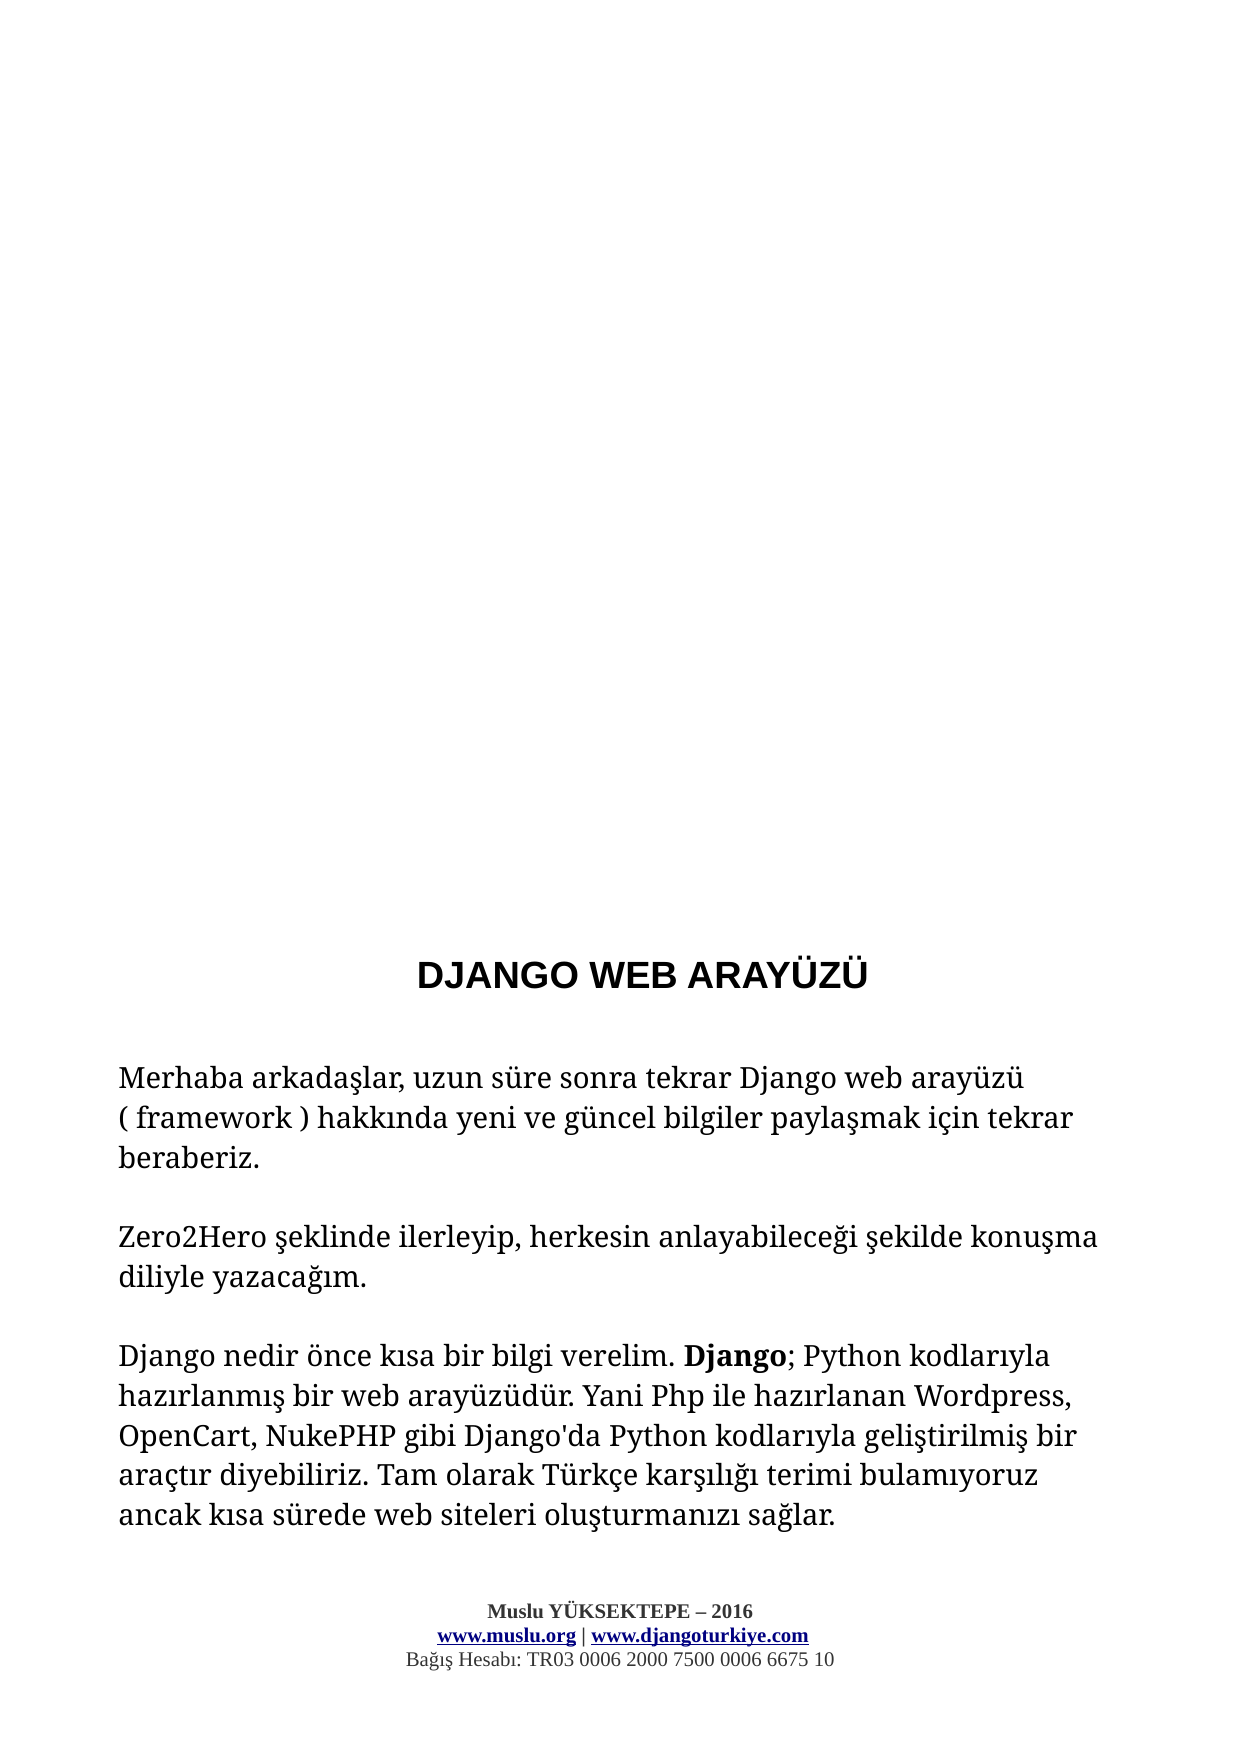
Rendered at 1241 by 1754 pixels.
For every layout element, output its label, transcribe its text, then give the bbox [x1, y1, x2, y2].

text Merhaba arkadaşlar, uzun süre sonra tekrar Django web arayüzü ( framework ) hakkında yeni ve güncel bilgiler paylaşmak için tekrar beraberiz. [118, 1058, 1122, 1177]
subtitle DJANGO WEB ARAYÜZÜ [118, 953, 1122, 996]
text Django nedir önce kısa bir bilgi verelim. Django; Python kodlarıyla hazırlanmış bir web arayüzüdür. Yani Php ile hazırlanan Wordpress, OpenCart, NukePHP gibi Django'da Python kodlarıyla geliştirilmiş bir araçtır diyebiliriz. Tam olarak Türkçe karşılığı terimi bulamıyoruz ancak kısa sürede web siteleri oluşturmanızı sağlar. [118, 1336, 1122, 1534]
text Zero2Hero şeklinde ilerleyip, herkesin anlayabileceği şekilde konuşma diliyle yazacağım. [118, 1217, 1122, 1296]
